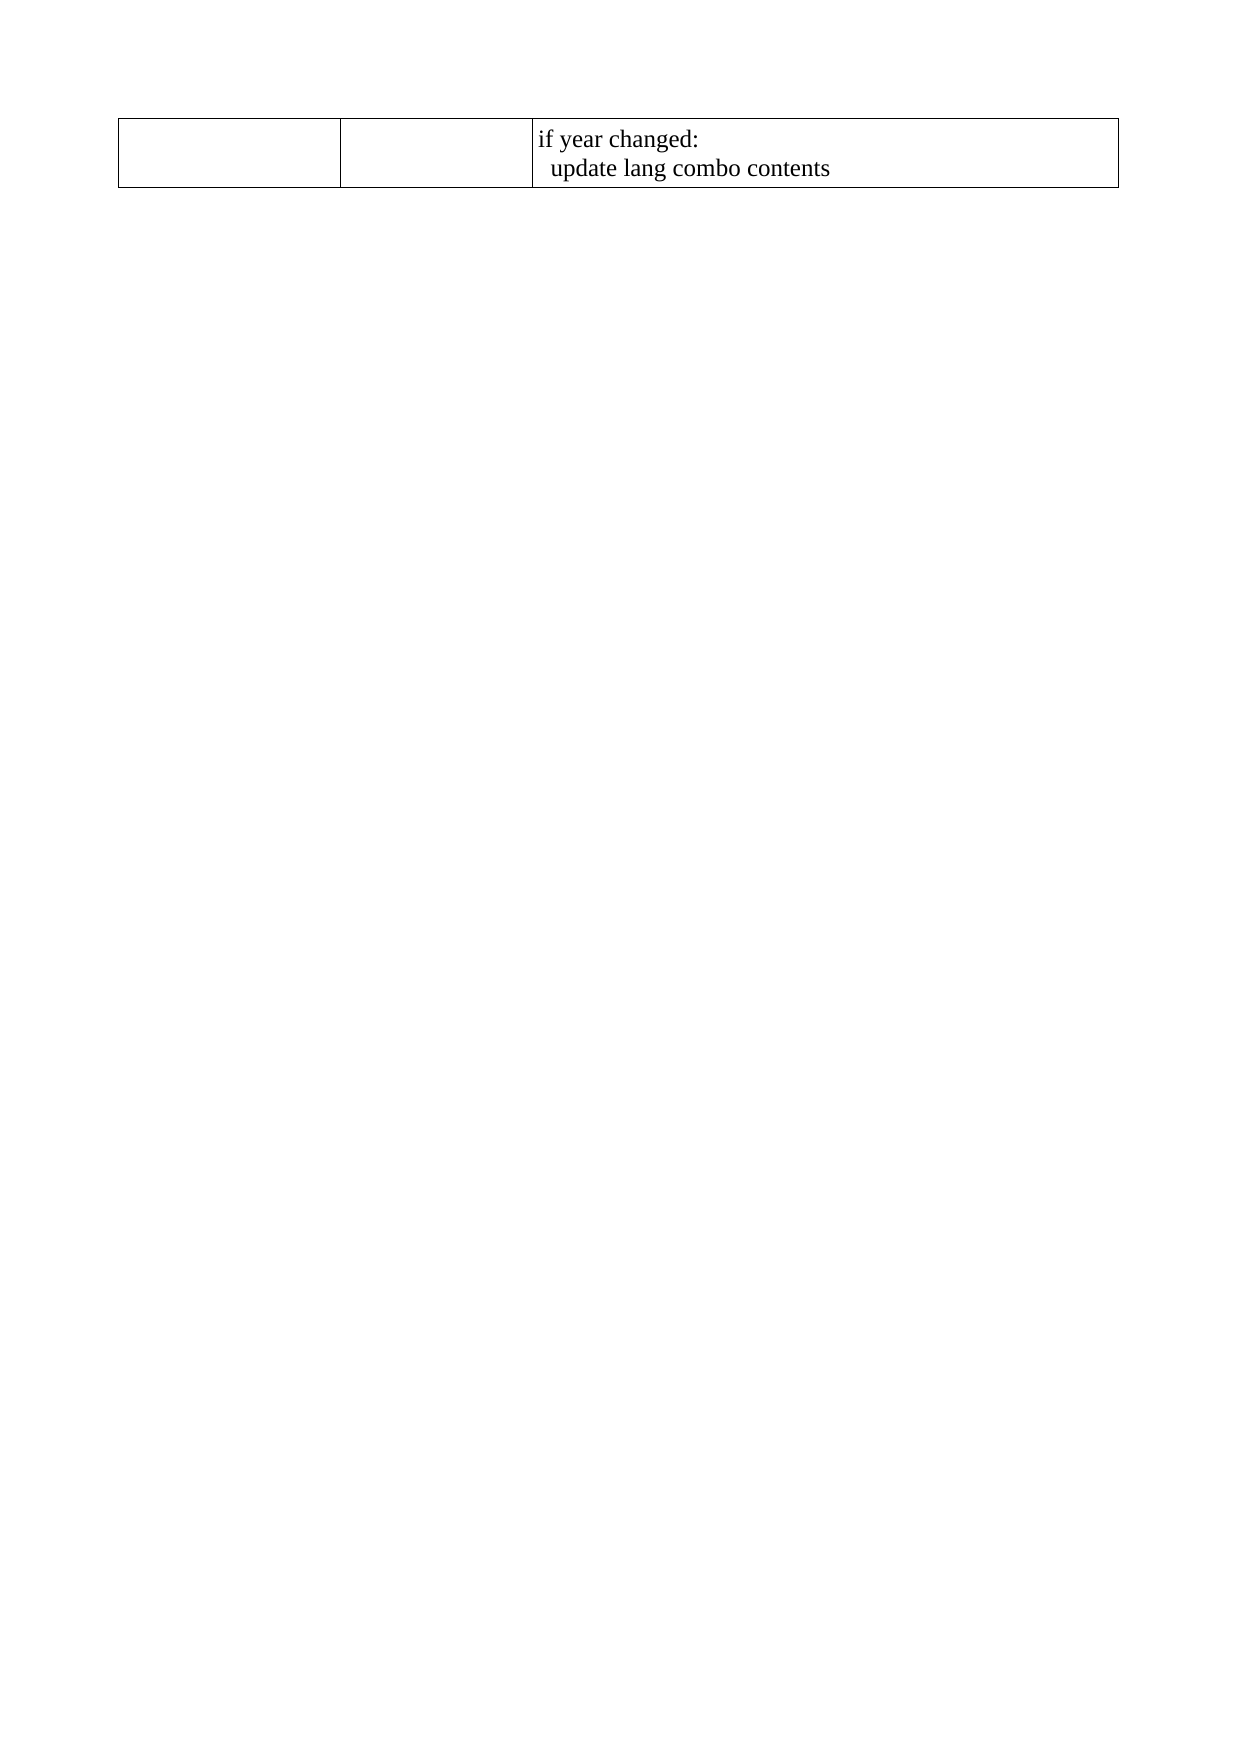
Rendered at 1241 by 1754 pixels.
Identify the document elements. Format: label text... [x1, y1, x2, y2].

table_cell [341, 119, 532, 187]
table_cell [119, 119, 340, 187]
table_cell if year changed: update lang combo contents [533, 119, 1118, 187]
